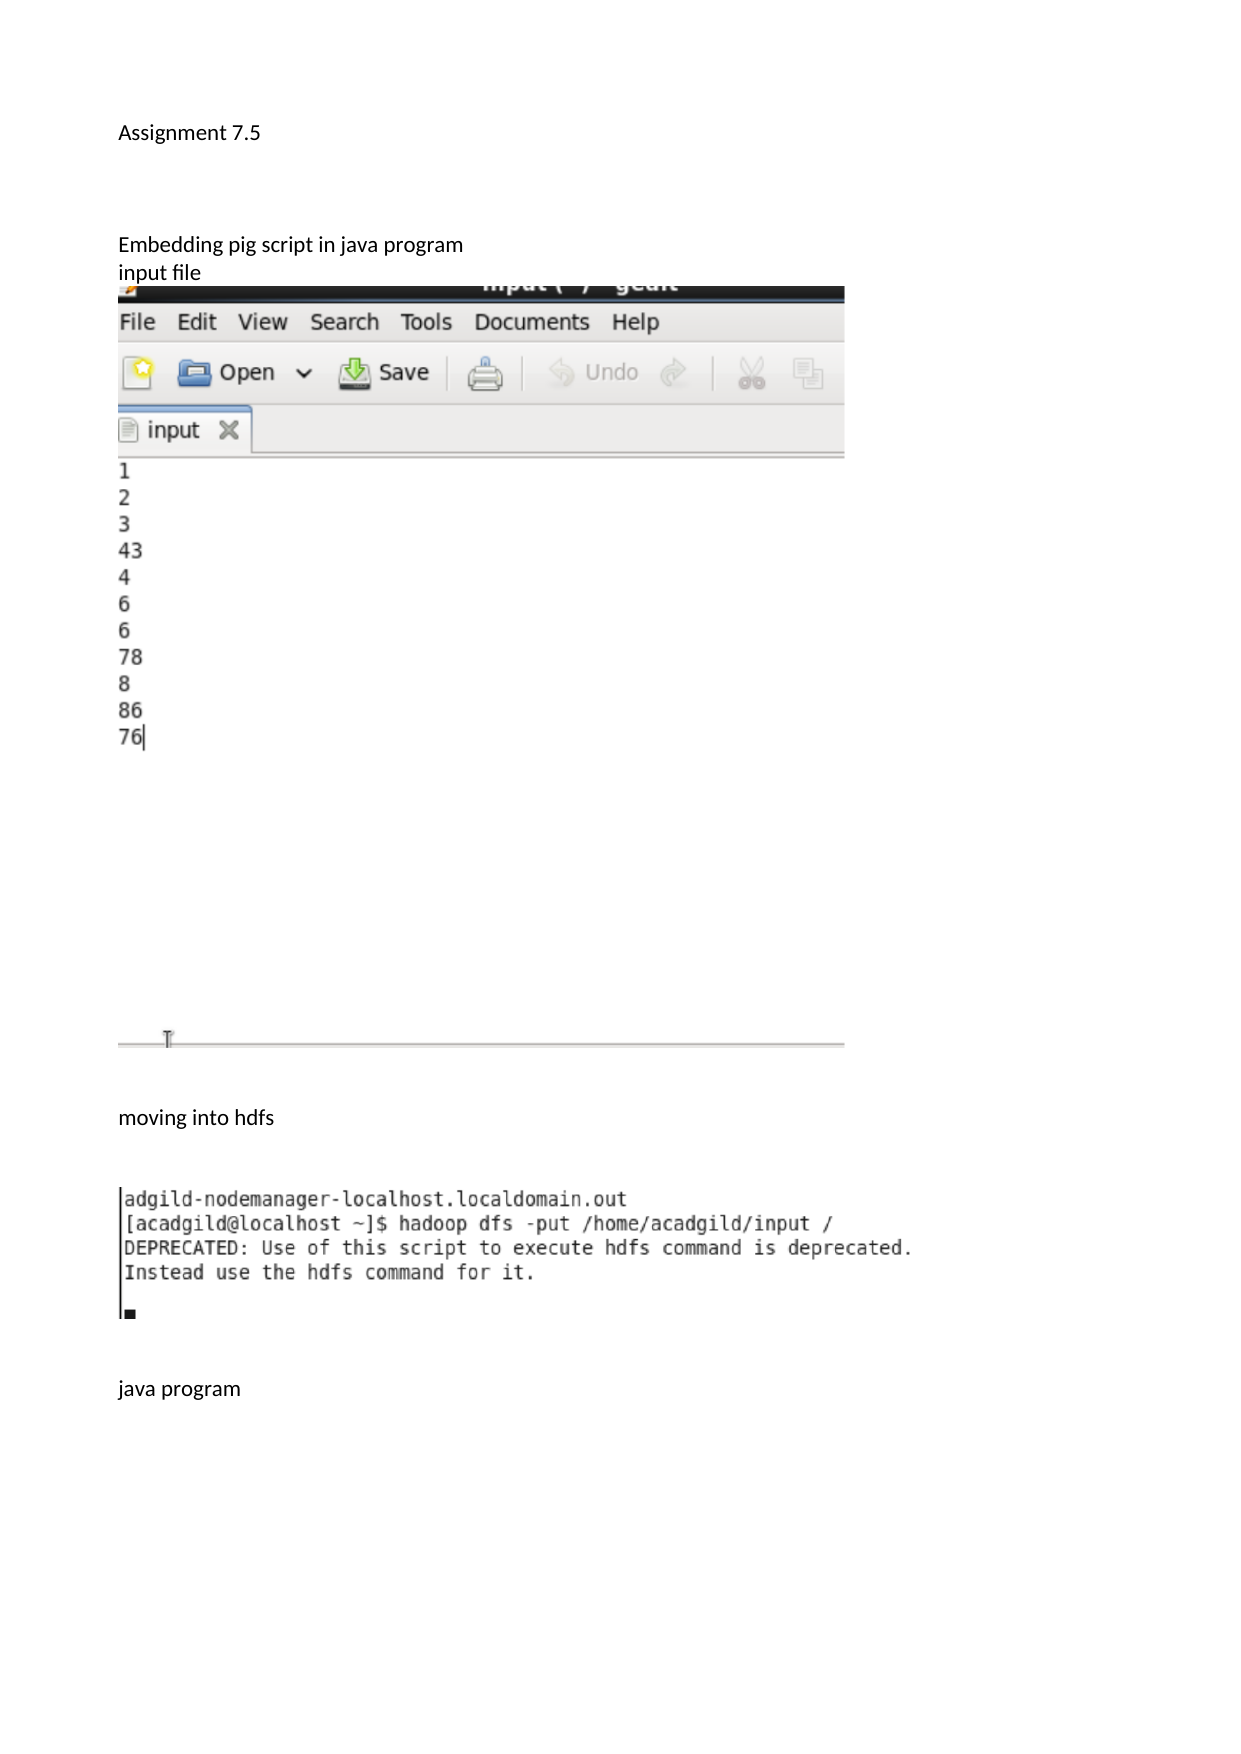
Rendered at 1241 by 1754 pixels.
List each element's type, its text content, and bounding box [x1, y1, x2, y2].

text java program [118, 1374, 1122, 1403]
text Assignment 7.5 [118, 118, 1122, 146]
text Embedding pig script in java program [118, 230, 1122, 258]
text moving into hdfs [118, 1103, 1122, 1131]
text input file [118, 258, 1122, 286]
